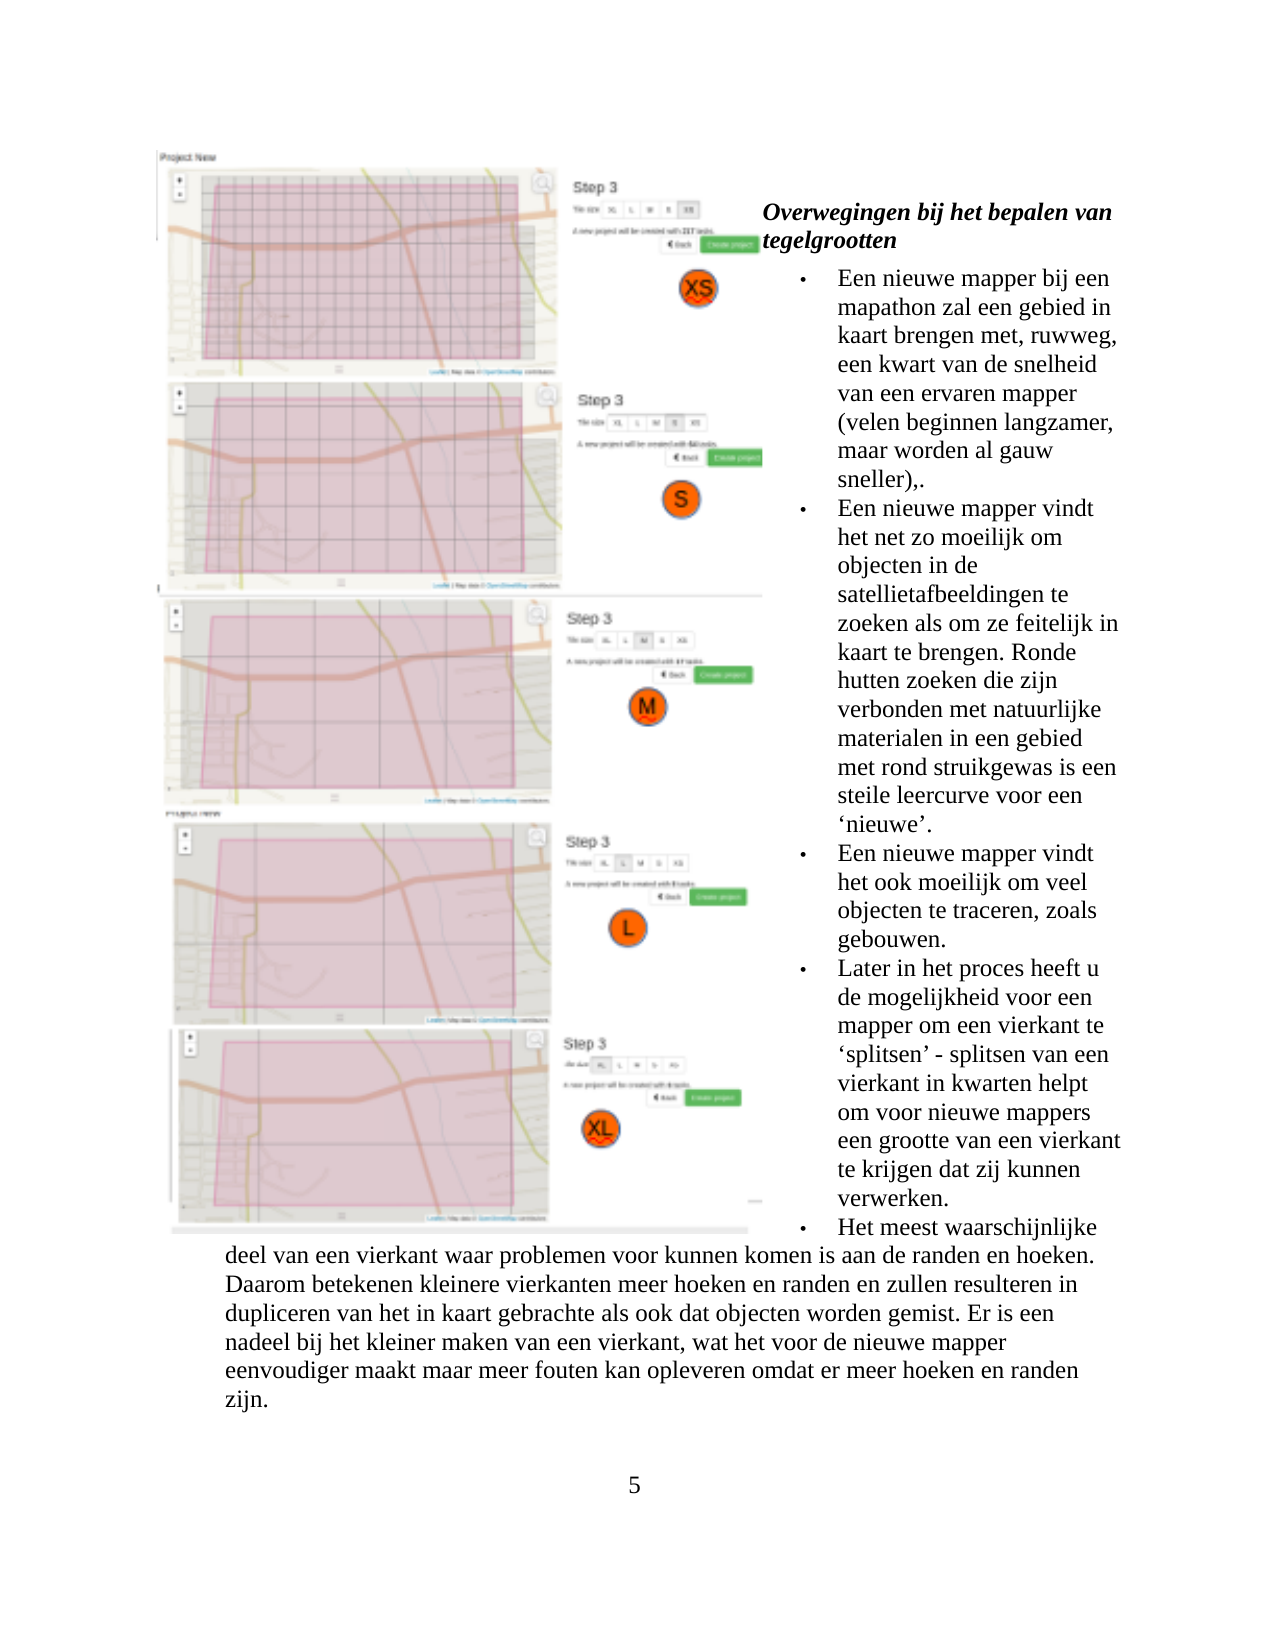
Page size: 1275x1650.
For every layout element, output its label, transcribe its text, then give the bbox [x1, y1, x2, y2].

list Een nieuwe mapper vindt het net zo moeilijk om objecten in de satellietafbeeldingen te zoeken als om ze feitelijk in kaart te brengen. Ronde hutten zoeken die zijn verbonden met natuurlijke materialen in een gebied met rond struikgewas is een steile leercurve voor een ‘nieuwe’. [763, 493, 1125, 838]
picture [156, 150, 763, 1234]
list Later in het proces heeft u de mogelijkheid voor een mapper om een vierkant te ‘splitsen’ - splitsen van een vierkant in kwarten helpt om voor nieuwe mappers een grootte van een vierkant te krijgen dat zij kunnen verwerken. [763, 953, 1125, 1212]
text Overwegingen bij het bepalen van tegelgrootten [763, 197, 1125, 254]
list Een nieuwe mapper vindt het ook moeilijk om veel objecten te traceren, zoals gebouwen. [763, 838, 1125, 953]
list Een nieuwe mapper bij een mapathon zal een gebied in kaart brengen met, ruwweg, een kwart van de snelheid van een ervaren mapper (velen beginnen langzamer, maar worden al gauw sneller),. [763, 263, 1125, 493]
list Het meest waarschijnlijke deel van een vierkant waar problemen voor kunnen komen is aan de randen en hoeken. Daarom betekenen kleinere vierkanten meer hoeken en randen en zullen resulteren in dupliceren van het in kaart gebrachte als ook dat objecten worden gemist. Er is een nadeel bij het kleiner maken van een vierkant, wat het voor de nieuwe mapper eenvoudiger maakt maar meer fouten kan opleveren omdat er meer hoeken en randen zijn. [187, 1212, 1125, 1413]
